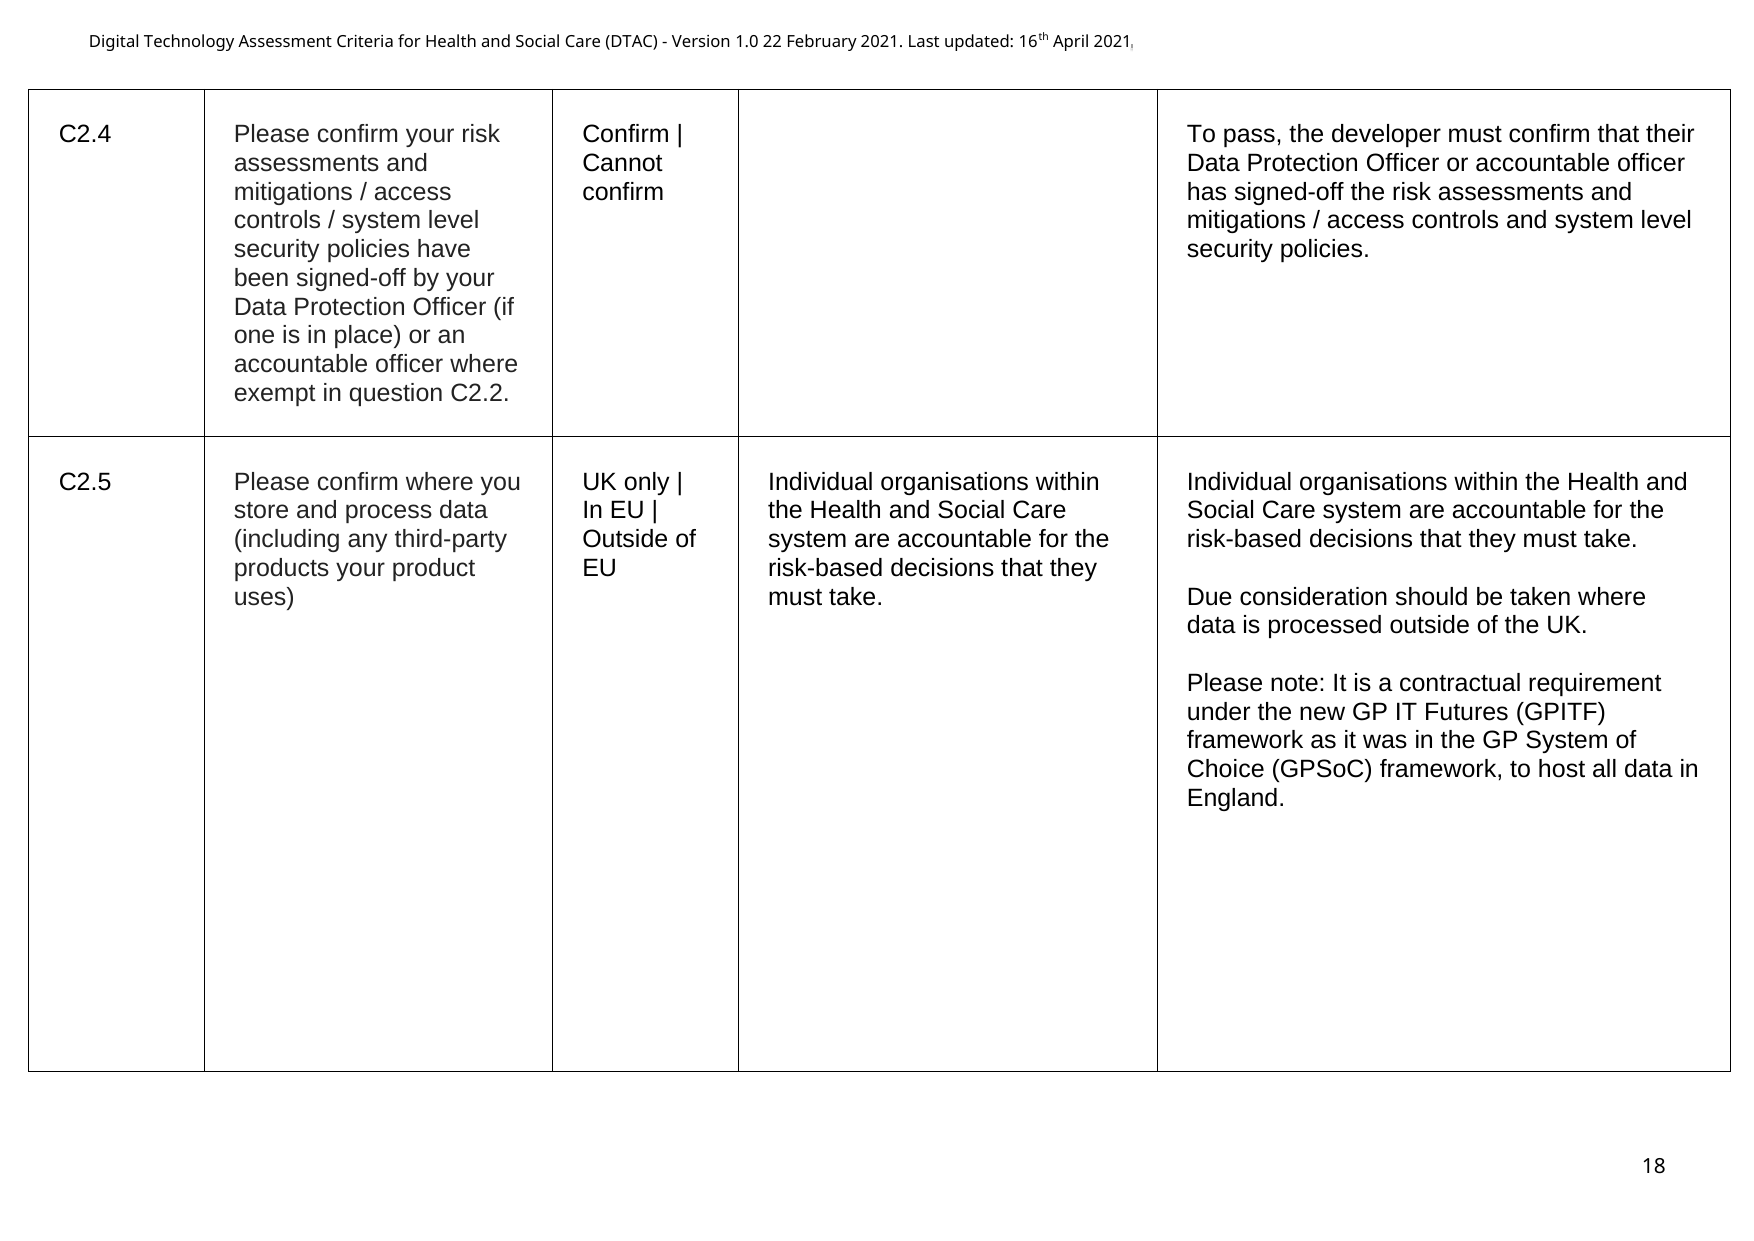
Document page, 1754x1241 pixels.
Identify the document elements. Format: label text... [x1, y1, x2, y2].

table_cell Please confirm where you store and process data (including any third-party products your product uses) [205, 437, 552, 1071]
table_cell C2.5 [29, 437, 204, 1071]
table_cell Individual organisations within the Health and Social Care system are accountable for the risk-based decisions that they must take. [739, 437, 1157, 1071]
table_cell UK only | In EU | Outside of EU [553, 437, 738, 1071]
table_cell C2.4 [29, 90, 204, 436]
table_cell Please confirm your risk assessments and mitigations / access controls / system level security policies have been signed-off by your Data Protection Officer (if one is in place) or an accountable officer where exempt in question C2.2. [205, 90, 552, 436]
table_cell To pass, the developer must confirm that their Data Protection Officer or accountable officer has signed-off the risk assessments and mitigations / access controls and system level security policies. [1158, 90, 1730, 436]
table_cell [739, 90, 1157, 436]
table_cell Confirm | Cannot confirm [553, 90, 738, 436]
table_cell Individual organisations within the Health and Social Care system are accountable for the risk-based decisions that they must take. Due consideration should be taken where data is processed outside of the UK. Please note: It is a contractual requirement under the new GP IT Futures (GPITF) framework as it was in the GP System of Choice (GPSoC) framework, to host all data in England. [1158, 437, 1730, 1071]
